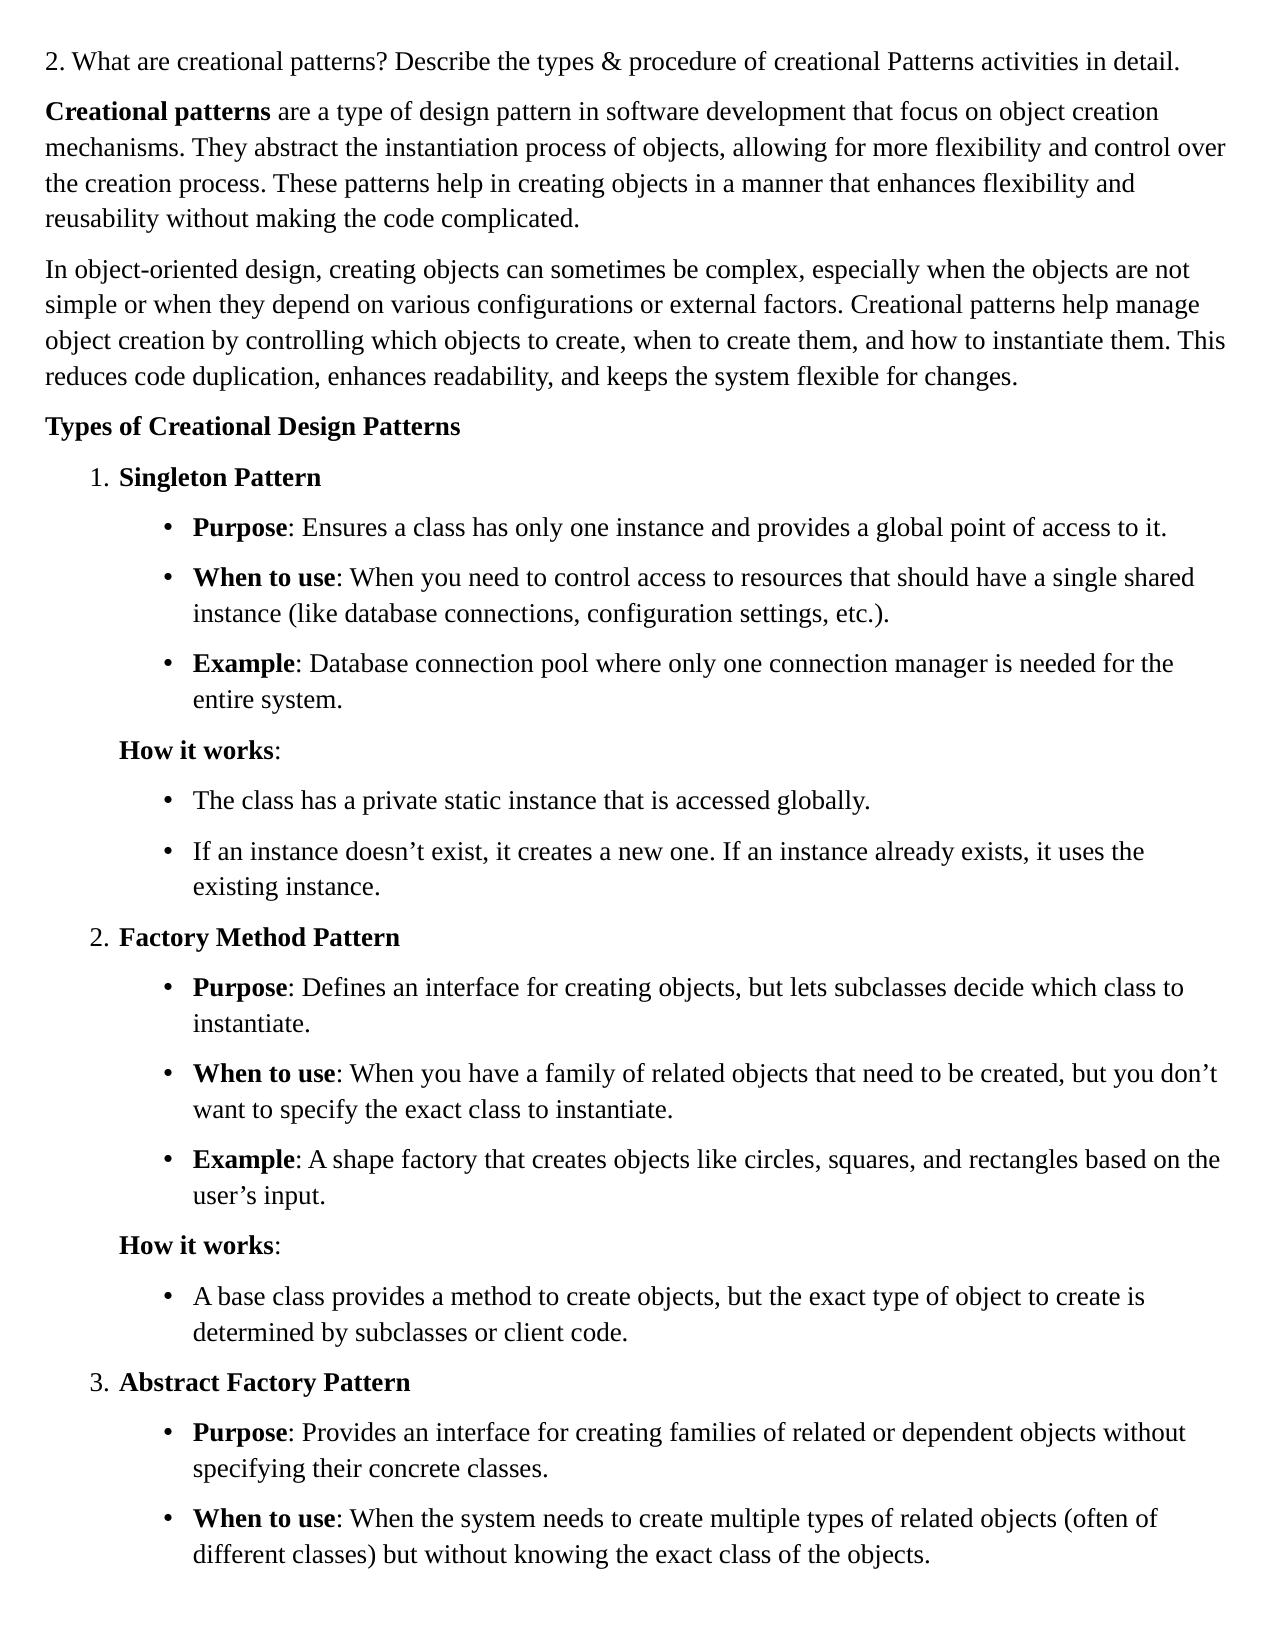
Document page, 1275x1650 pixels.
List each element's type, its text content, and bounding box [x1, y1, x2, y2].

subtitle Types of Creational Design Patterns [45, 410, 1230, 441]
list The class has a private static instance that is accessed globally. [163, 784, 1230, 815]
list Factory Method Pattern [89, 921, 1230, 952]
list Singleton Pattern [89, 461, 1230, 492]
list When to use: When the system needs to create multiple types of related objects (often of different classes) but without knowing the exact class of the objects. [163, 1502, 1230, 1569]
list Purpose: Defines an interface for creating objects, but lets subclasses decide which class to instantiate. [163, 971, 1230, 1038]
list A base class provides a method to create objects, but the exact type of object to create is determined by subclasses or client code. [163, 1280, 1230, 1347]
list If an instance doesn’t exist, it creates a new one. If an instance already exists, it uses the existing instance. [163, 834, 1230, 902]
text 2. What are creational patterns? Describe the types & procedure of creational Patterns activities in detail. [45, 45, 1230, 76]
list When to use: When you need to control access to resources that should have a single shared instance (like database connections, configuration settings, etc.). [163, 561, 1230, 628]
list Example: A shape factory that creates objects like circles, squares, and rectangles based on the user’s input. [163, 1143, 1230, 1210]
text In object-oriented design, creating objects can sometimes be complex, especially when the objects are not simple or when they depend on various configurations or external factors. Creational patterns help manage object creation by controlling which objects to create, when to create them, and how to instantiate them. This reduces code duplication, enhances readability, and keeps the system flexible for changes. [45, 253, 1230, 391]
list How it works: [89, 734, 1230, 765]
list Purpose: Provides an interface for creating families of related or dependent objects without specifying their concrete classes. [163, 1416, 1230, 1483]
list Example: Database connection pool where only one connection manager is needed for the entire system. [163, 648, 1230, 714]
list How it works: [89, 1229, 1230, 1261]
text Creational patterns are a type of design pattern in software development that focus on object creation mechanisms. They abstract the instantiation process of objects, allowing for more flexibility and control over the creation process. These patterns help in creating objects in a manner that enhances flexibility and reusability without making the code complicated. [45, 95, 1230, 234]
list Abstract Factory Pattern [89, 1366, 1230, 1397]
list When to use: When you have a family of related objects that need to be created, but you don’t want to specify the exact class to instantiate. [163, 1057, 1230, 1124]
list Purpose: Ensures a class has only one instance and provides a global point of access to it. [163, 511, 1230, 542]
